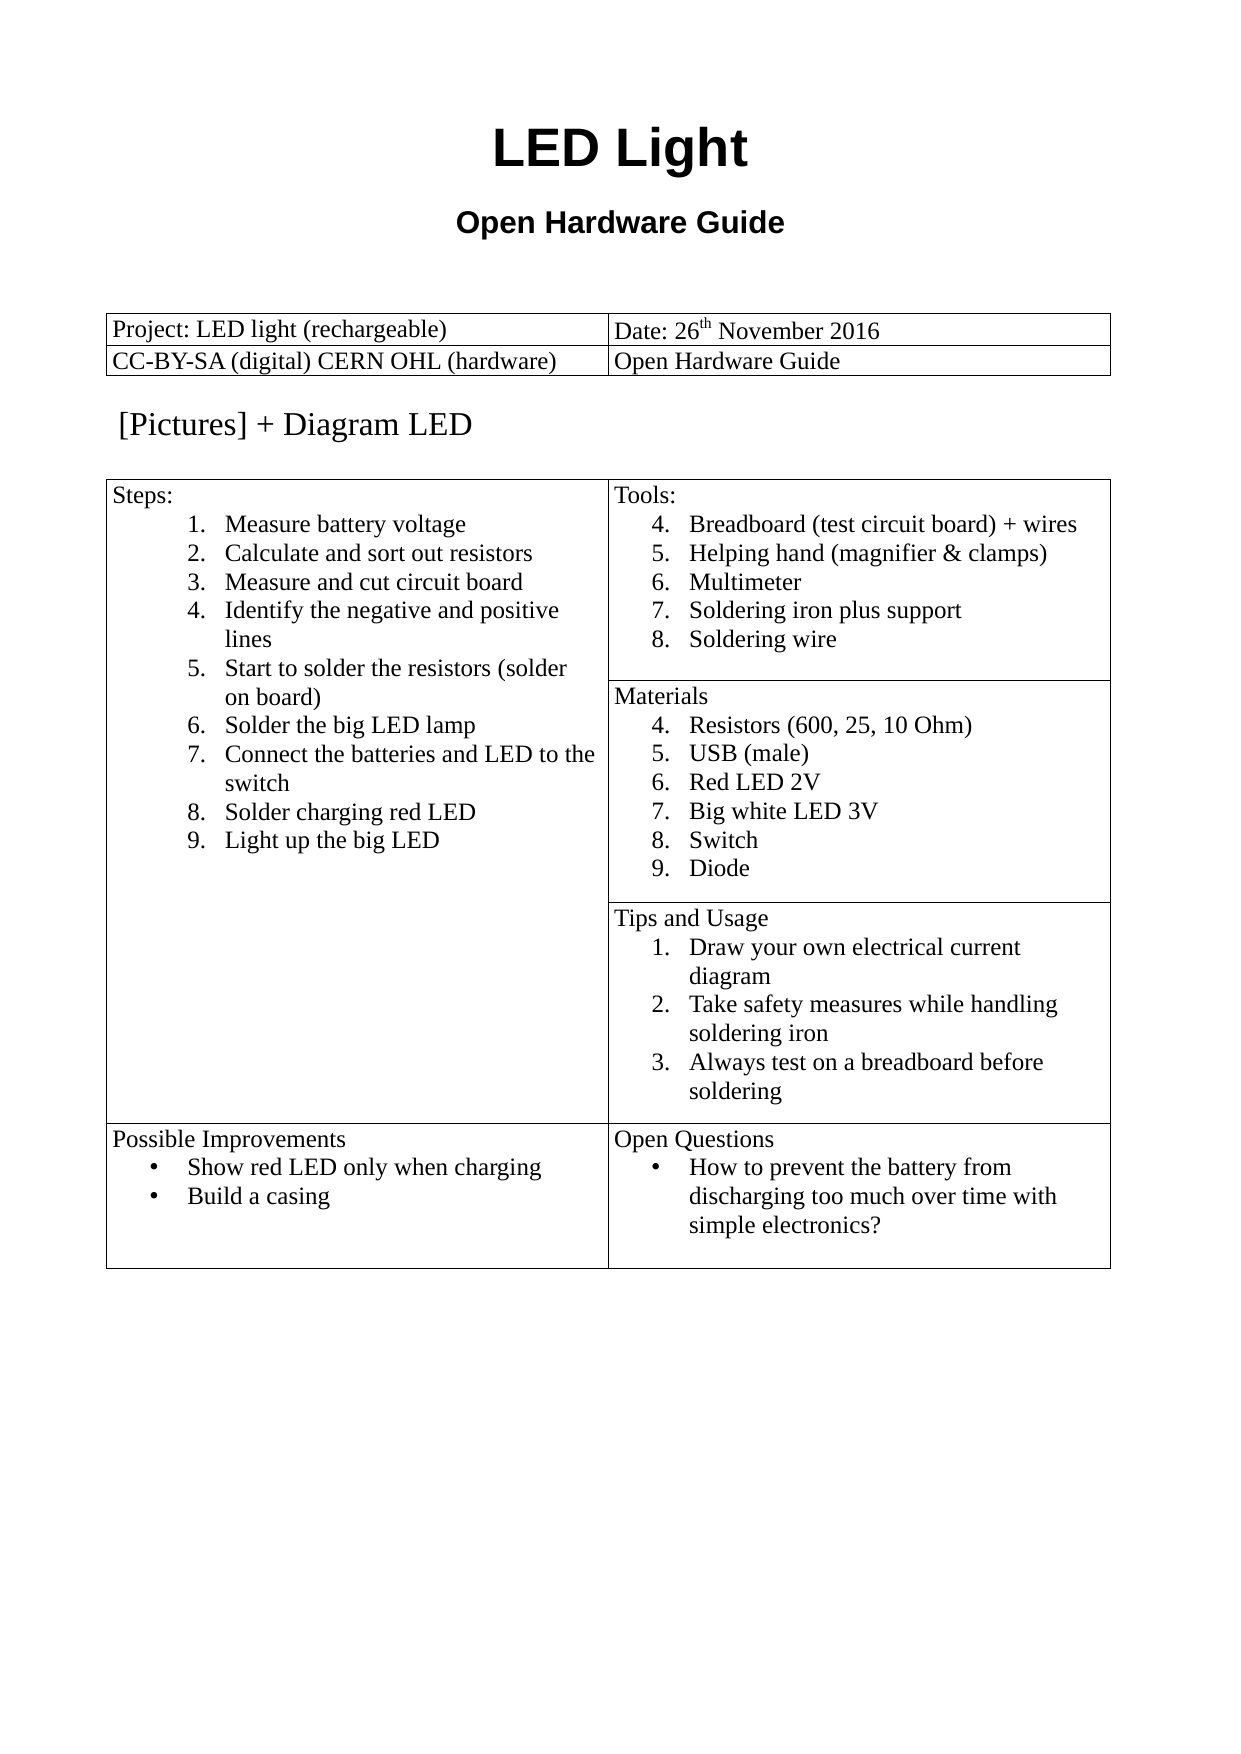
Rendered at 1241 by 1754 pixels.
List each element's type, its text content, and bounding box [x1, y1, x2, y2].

table_header Steps: Measure battery voltage Calculate and sort out resistors Measure and cut circuit board Identify the negative and positive lines Start to solder the resistors (solder on board) Solder the big LED lamp Connect the batteries and LED to the switch Solder charging red LED Light up the big LED [107, 480, 608, 1123]
table_cell Open Questions How to prevent the battery from discharging too much over time with simple electronics? [609, 1124, 651, 1267]
table_header Project: LED light (rechargeable) [107, 314, 608, 345]
table_cell Tips and Usage Draw your own electrical current diagram Take safety measures while handling soldering iron Always test on a breadboard before soldering [609, 903, 1110, 1123]
title LED Light Open Hardware Guide [118, 115, 1122, 240]
text [Pictures] + Diagram LED [118, 405, 1122, 443]
table_header Tools: Breadboard (test circuit board) + wires Helping hand (magnifier & clamps) Multimeter Soldering iron plus support Soldering wire [609, 480, 1110, 680]
table_cell Possible Improvements Show red LED only when charging Build a casing [107, 1124, 608, 1267]
table_cell Materials Resistors (600, 25, 10 Ohm) USB (male) Red LED 2V Big white LED 3V Switch Diode [609, 681, 1110, 902]
